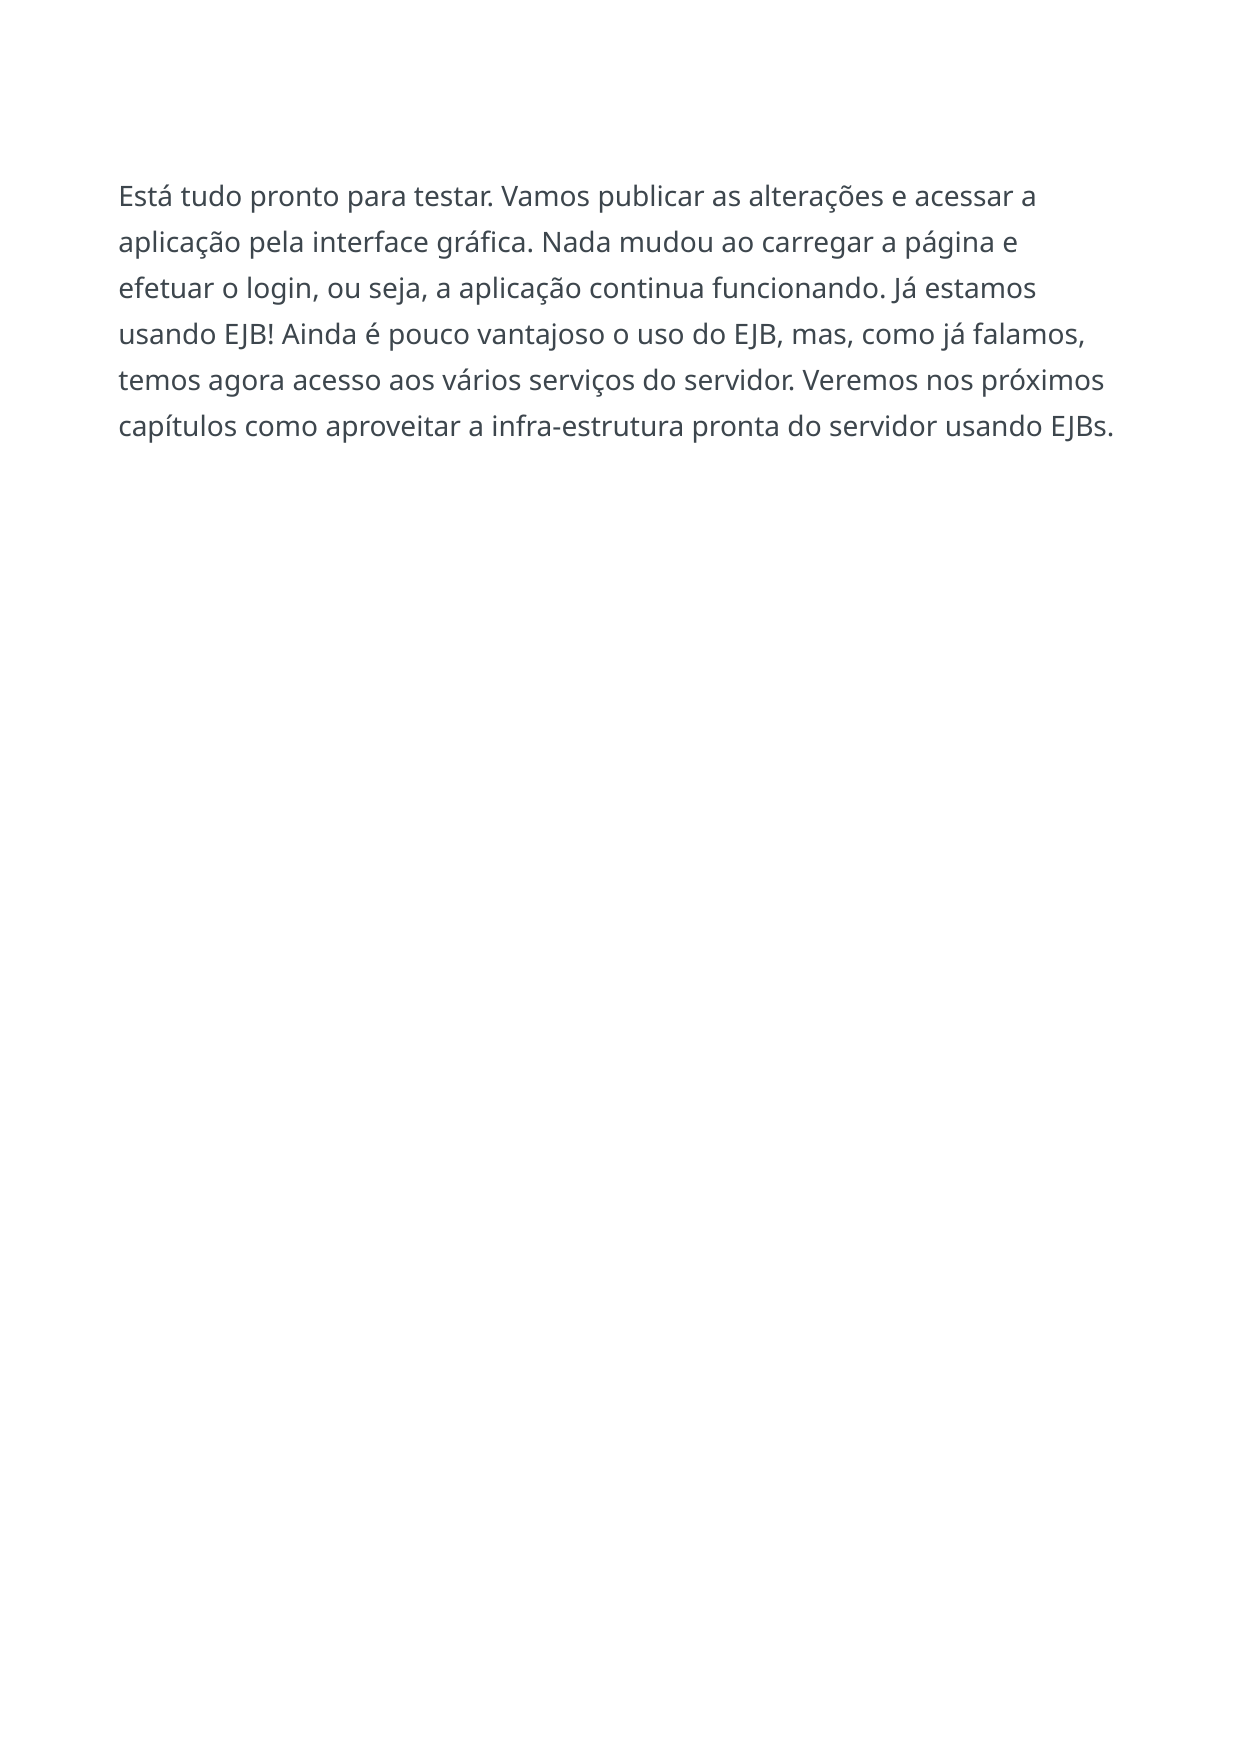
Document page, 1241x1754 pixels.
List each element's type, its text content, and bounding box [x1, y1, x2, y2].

text Está tudo pronto para testar. Vamos publicar as alterações e acessar a aplicação pela interface gráfica. Nada mudou ao carregar a página e efetuar o login, ou seja, a aplicação continua funcionando. Já estamos usando EJB! Ainda é pouco vantajoso o uso do EJB, mas, como já falamos, temos agora acesso aos vários serviços do servidor. Veremos nos próximos capítulos como aproveitar a infra-estrutura pronta do servidor usando EJBs. [118, 176, 1122, 444]
